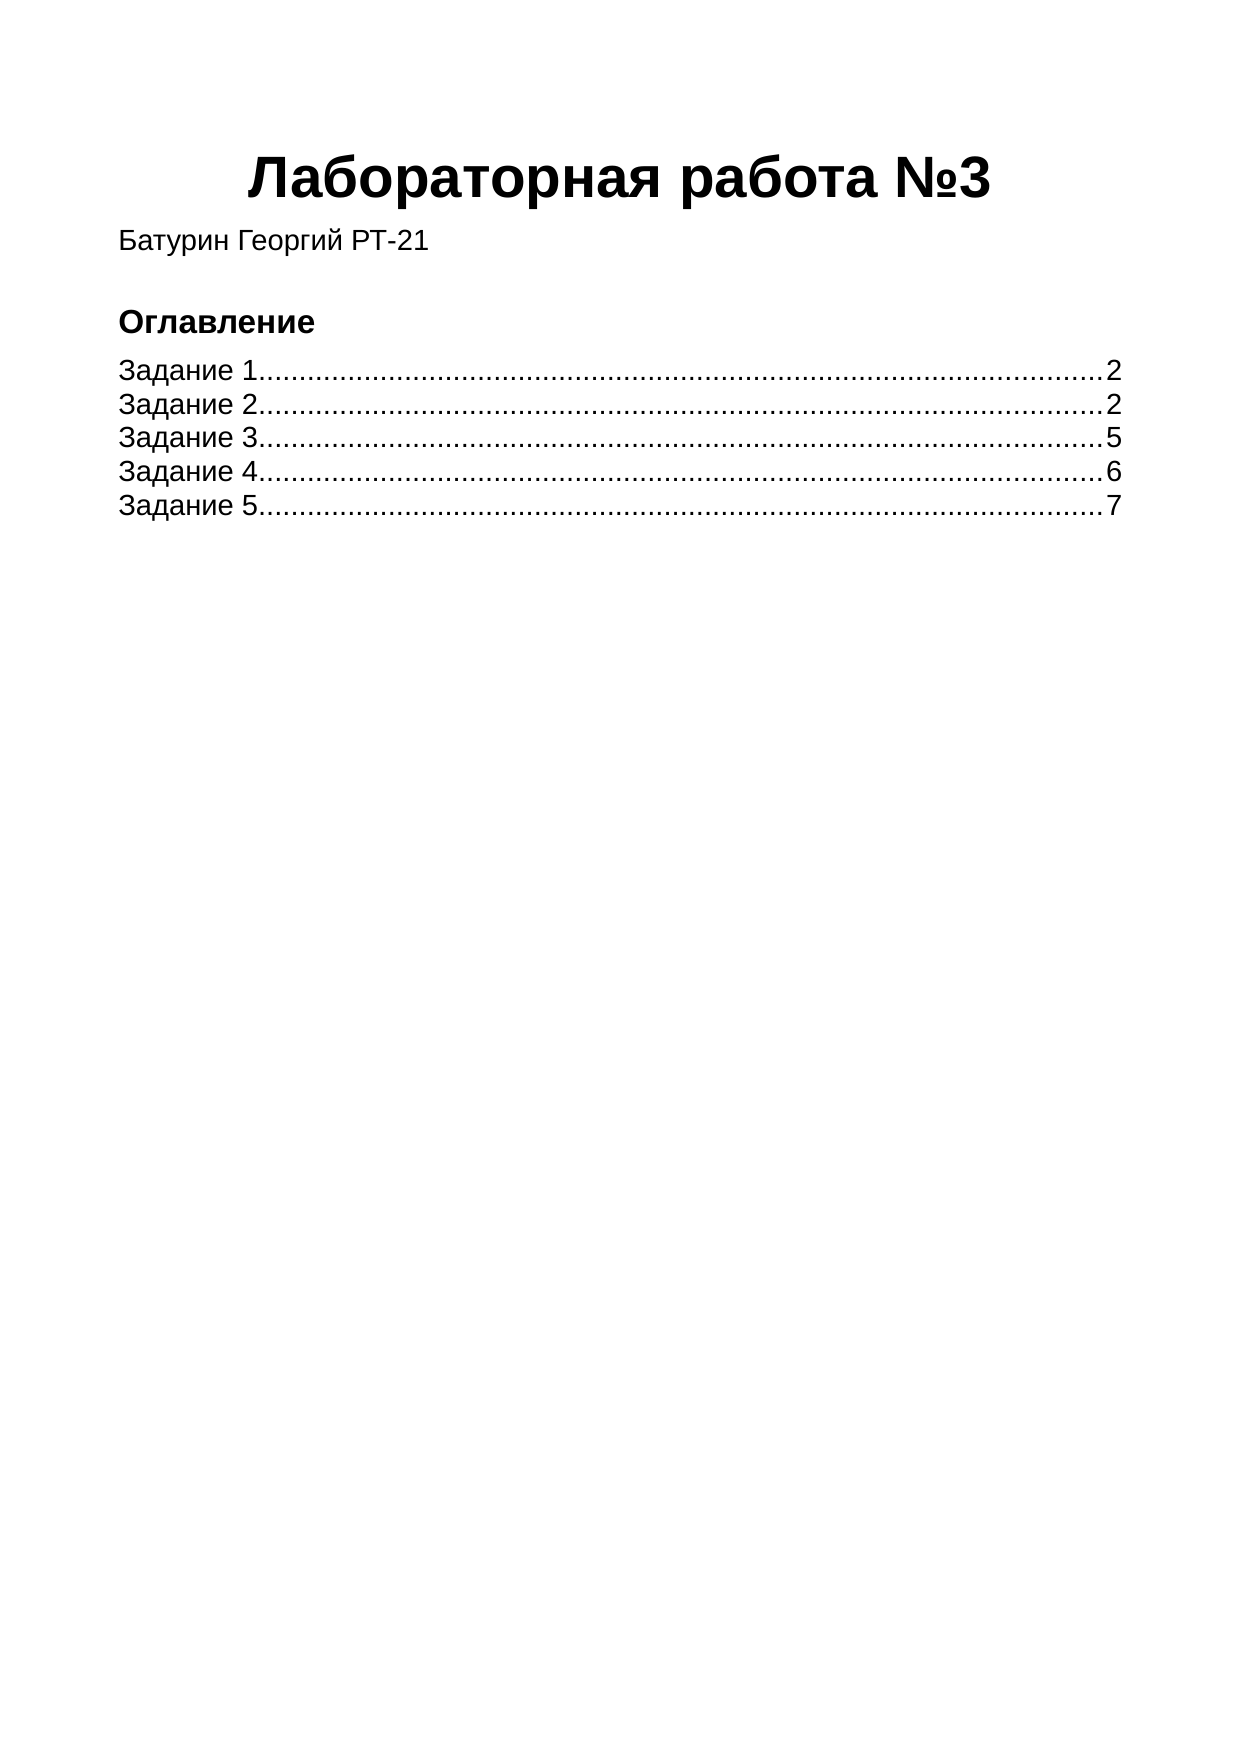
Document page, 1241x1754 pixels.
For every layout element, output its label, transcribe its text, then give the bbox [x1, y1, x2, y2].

text Задание 3 5 [118, 421, 1122, 454]
text Задание 1 2 [118, 353, 1122, 387]
text Батурин Георгий РТ-21 [118, 223, 1122, 256]
subtitle Оглавление [118, 302, 1122, 341]
text Задание 4 6 [118, 454, 1122, 488]
title Лабораторная работа №3 [118, 143, 1122, 210]
text Задание 2 2 [118, 387, 1122, 421]
text Задание 5 7 [118, 488, 1122, 521]
